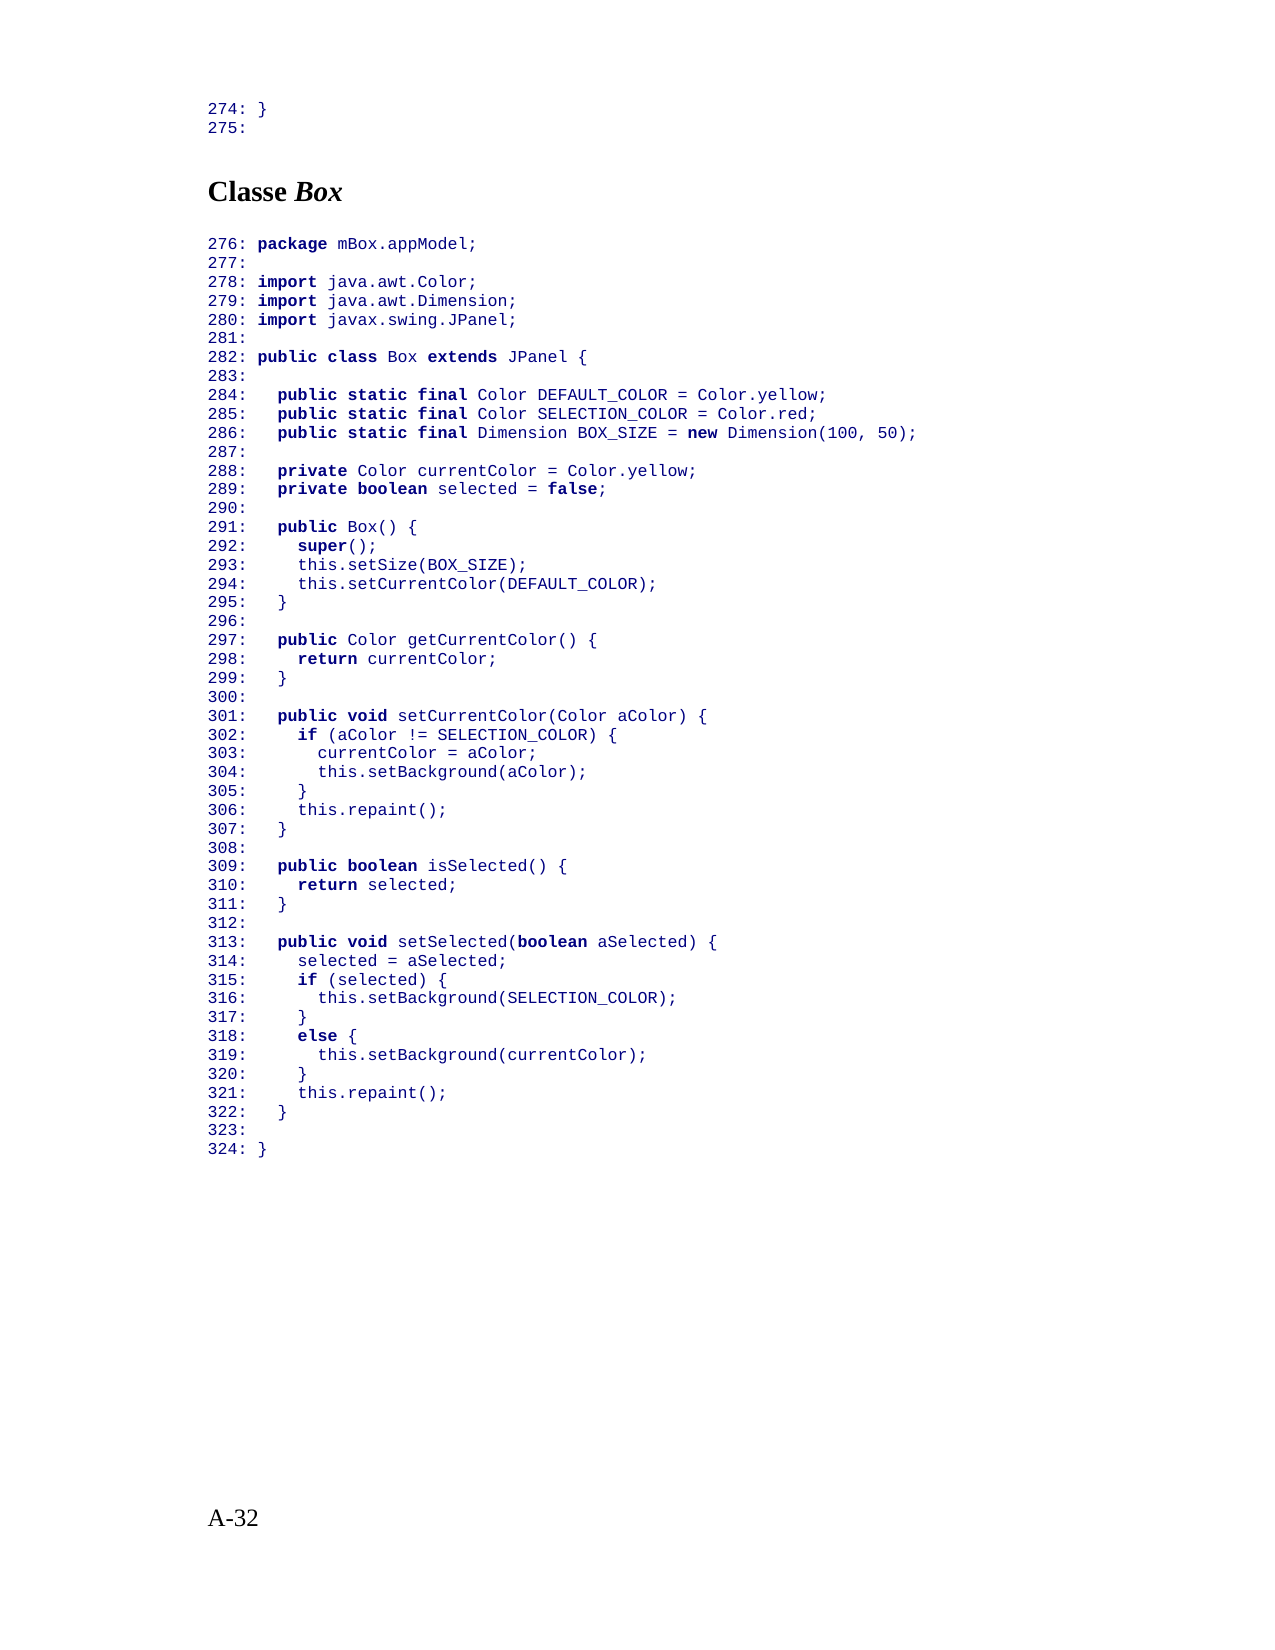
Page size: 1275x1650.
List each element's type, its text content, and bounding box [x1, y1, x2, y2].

text 303: currentColor = aColor; [207, 745, 1156, 764]
text 321: this.repaint(); [207, 1084, 1156, 1103]
text 279: import java.awt.Dimension; [207, 292, 1156, 311]
text 310: return selected; [207, 877, 1156, 896]
text 312: [207, 914, 1156, 933]
text 299: } [207, 669, 1156, 688]
text 324: } [207, 1141, 1156, 1160]
text 283: [207, 368, 1156, 387]
text 322: } [207, 1103, 1156, 1122]
text 323: [207, 1122, 1156, 1141]
text 300: [207, 688, 1156, 707]
text 315: if (selected) { [207, 971, 1156, 990]
text 306: this.repaint(); [207, 801, 1156, 820]
text 278: import java.awt.Color; [207, 273, 1156, 292]
text 318: else { [207, 1028, 1156, 1047]
text 282: public class Box extends JPanel { [207, 349, 1156, 368]
text 277: [207, 255, 1156, 273]
text 320: } [207, 1065, 1156, 1084]
text 311: } [207, 896, 1156, 914]
text 288: private Color currentColor = Color.yellow; [207, 462, 1156, 481]
text 309: public boolean isSelected() { [207, 858, 1156, 877]
text 314: selected = aSelected; [207, 952, 1156, 971]
text 291: public Box() { [207, 519, 1156, 537]
text 290: [207, 500, 1156, 519]
text 296: [207, 613, 1156, 632]
text 319: this.setBackground(currentColor); [207, 1047, 1156, 1065]
text 289: private boolean selected = false; [207, 481, 1156, 500]
text 316: this.setBackground(SELECTION_COLOR); [207, 990, 1156, 1009]
text 295: } [207, 594, 1156, 613]
text 276: package mBox.appModel; [207, 236, 1156, 255]
text 305: } [207, 783, 1156, 801]
text 286: public static final Dimension BOX_SIZE = new Dimension(100, 50); [207, 424, 1156, 443]
text 304: this.setBackground(aColor); [207, 764, 1156, 783]
text 274: } [207, 100, 1156, 119]
text 294: this.setCurrentColor(DEFAULT_COLOR); [207, 575, 1156, 594]
text 297: public Color getCurrentColor() { [207, 632, 1156, 651]
text 307: } [207, 820, 1156, 839]
text 287: [207, 443, 1156, 462]
text 301: public void setCurrentColor(Color aColor) { [207, 707, 1156, 726]
text 308: [207, 839, 1156, 858]
text 292: super(); [207, 537, 1156, 556]
text 284: public static final Color DEFAULT_COLOR = Color.yellow; [207, 387, 1156, 406]
text 280: import javax.swing.JPanel; [207, 311, 1156, 330]
text 281: [207, 330, 1156, 349]
text 298: return currentColor; [207, 651, 1156, 669]
text 293: this.setSize(BOX_SIZE); [207, 556, 1156, 575]
text 285: public static final Color SELECTION_COLOR = Color.red; [207, 406, 1156, 424]
text Classe Box [207, 176, 1156, 208]
text 313: public void setSelected(boolean aSelected) { [207, 933, 1156, 952]
text 302: if (aColor != SELECTION_COLOR) { [207, 726, 1156, 745]
text 317: } [207, 1009, 1156, 1028]
text 275: [207, 119, 1156, 138]
